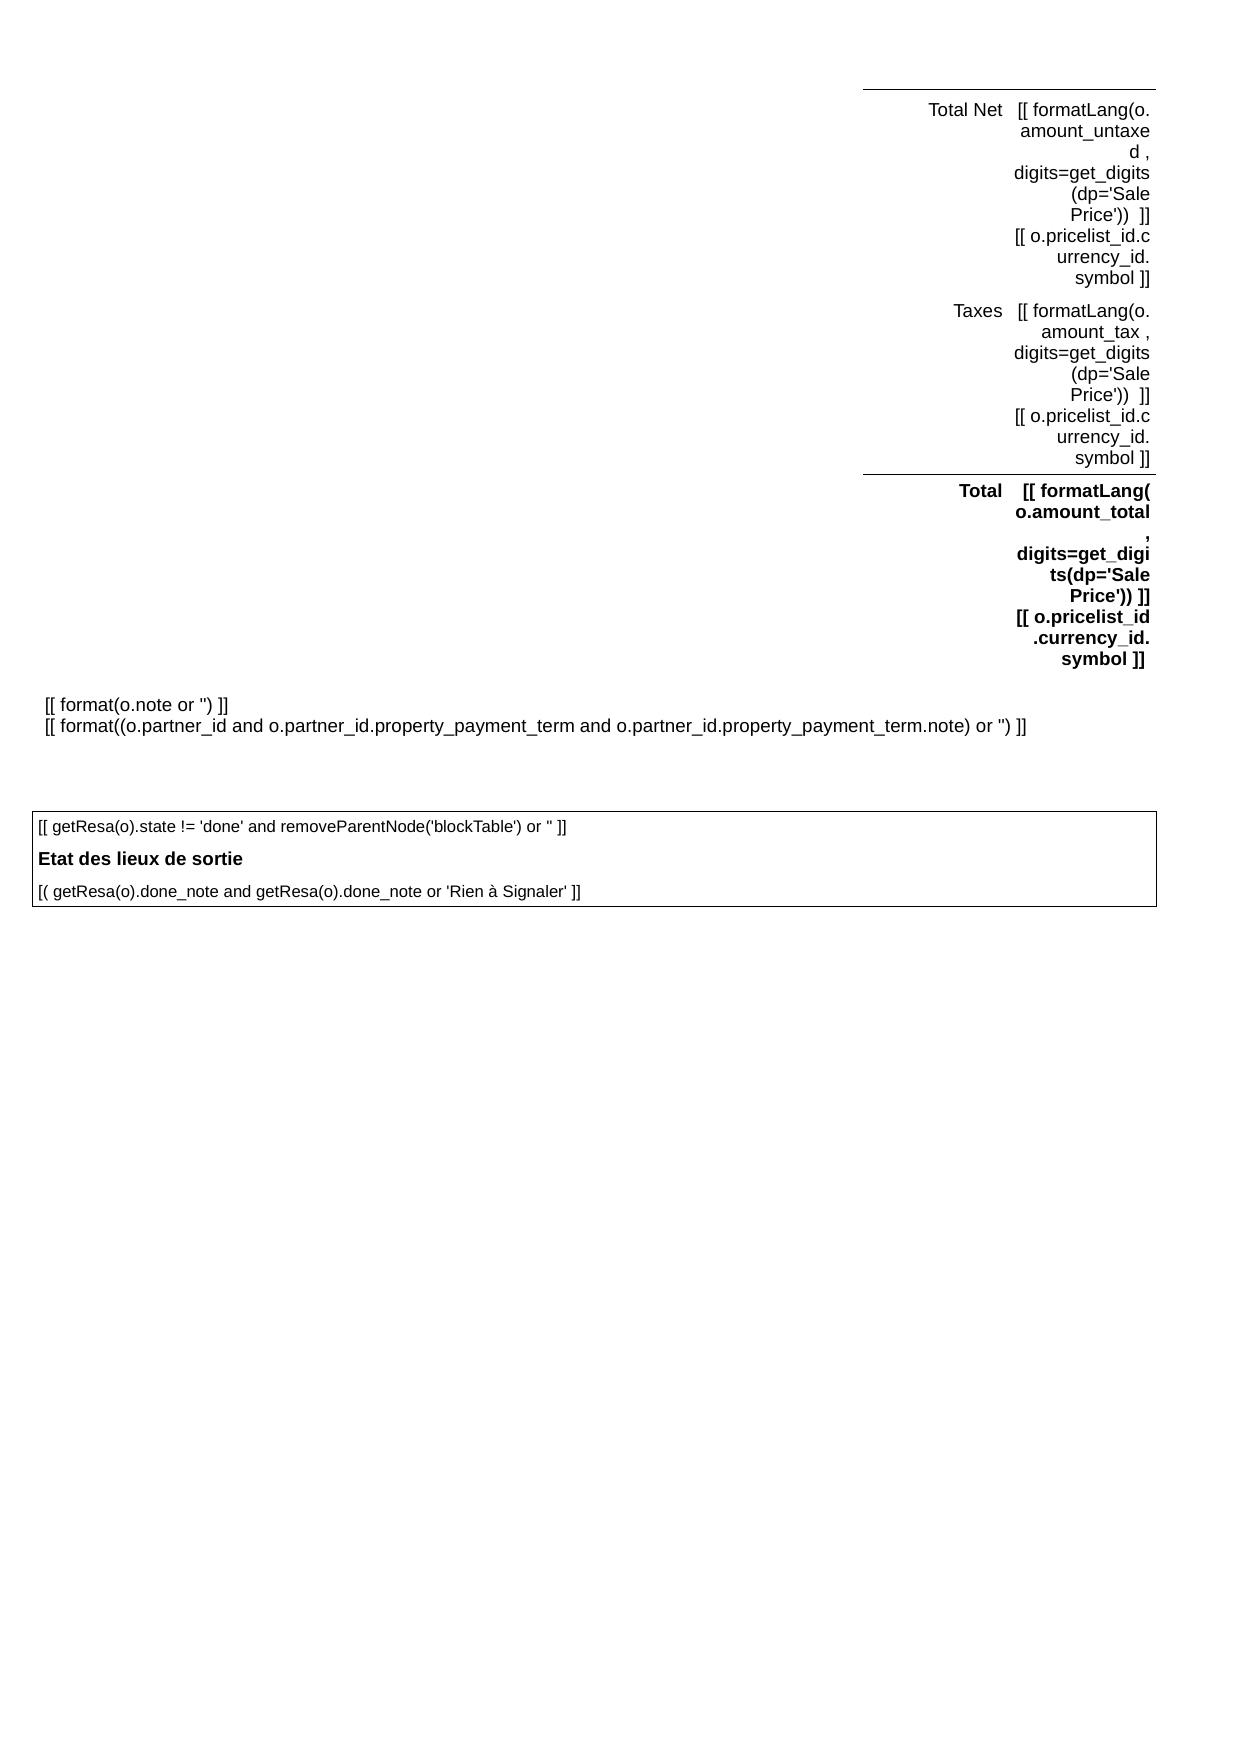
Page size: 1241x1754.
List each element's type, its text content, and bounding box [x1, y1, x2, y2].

table_cell [[ formatLang(o.amount_tax , digits=get_digits(dp='Sale Price')) ]] [[ o.pricelist_id.currency_id. symbol ]] [1008, 295, 1156, 474]
table_cell [[ formatLang(o.amount_total , digits=get_digits(dp='Sale Price')) ]] [[ o.pricelist_id.currency_id. symbol ]] [1008, 475, 1156, 675]
table_cell Taxes [863, 295, 1008, 474]
table_header [[ getResa(o).state != 'done' and removeParentNode('blockTable') or '' ]] Etat des lieux de sortie [( getResa(o).done_note and getResa(o).done_note or 'Rien à Signaler' ]] [33, 812, 1156, 906]
table_cell [40, 475, 863, 675]
table_cell [40, 295, 863, 474]
table_cell Total [863, 475, 1008, 675]
table_header [[ format(o.note or '') ]] [45, 694, 1156, 715]
table_header [39, 94, 863, 294]
table_header [[ formatLang(o.amount_untaxed , digits=get_digits(dp='Sale Price')) ]] [[ o.pricelist_id.currency_id. symbol ]] [1008, 90, 1156, 294]
table_cell [[ format((o.partner_id and o.partner_id.property_payment_term and o.partner_id.property_payment_term.note) or '') ]] [45, 715, 1156, 736]
table_header Total Net [863, 90, 1008, 294]
